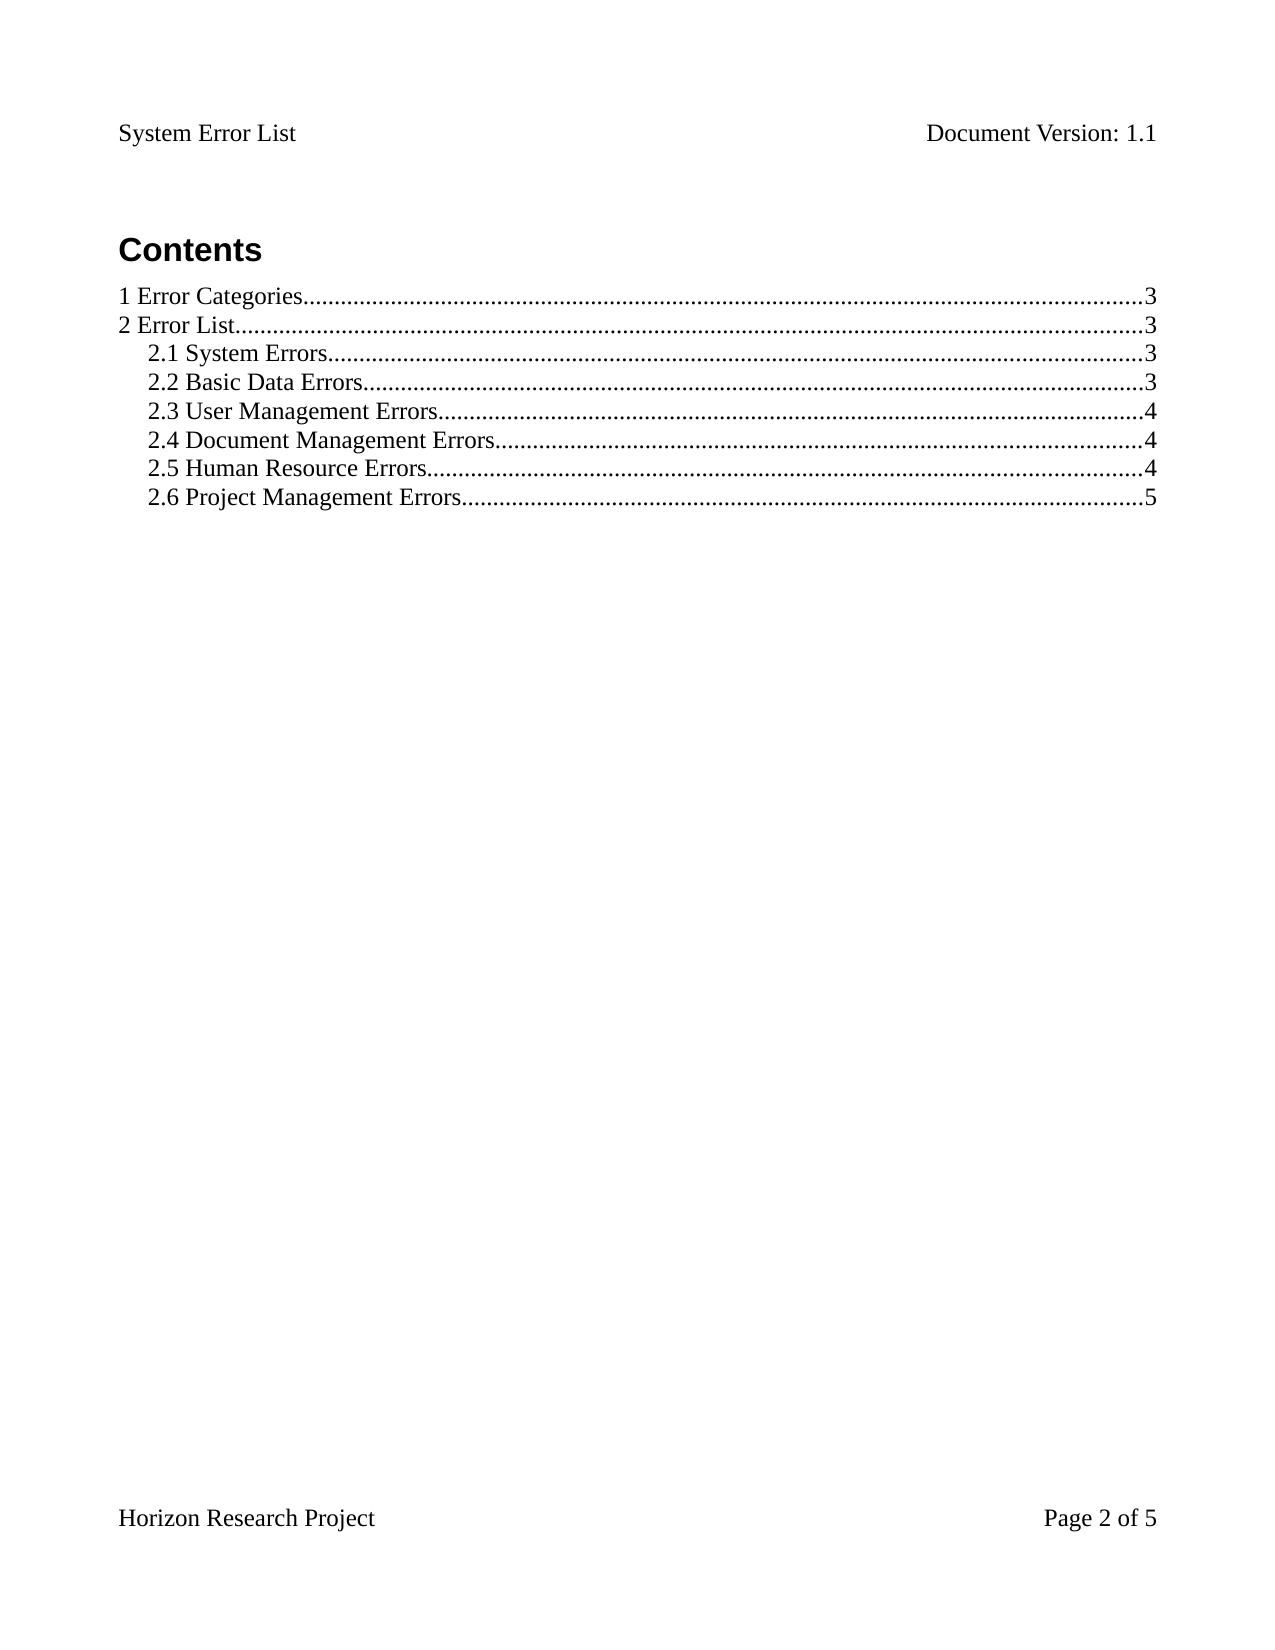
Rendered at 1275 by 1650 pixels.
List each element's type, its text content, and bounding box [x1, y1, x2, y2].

text 2.6 Project Management Errors 5 [148, 482, 1157, 511]
text 2.2 Basic Data Errors 3 [148, 367, 1157, 396]
text 2.4 Document Management Errors 4 [148, 425, 1157, 453]
subtitle Contents [118, 230, 1157, 268]
text 2 Error List 3 [118, 310, 1157, 338]
text 2.3 User Management Errors 4 [148, 396, 1157, 425]
text 2.1 System Errors 3 [148, 338, 1157, 367]
text 2.5 Human Resource Errors 4 [148, 453, 1157, 482]
text 1 Error Categories 3 [118, 281, 1157, 310]
